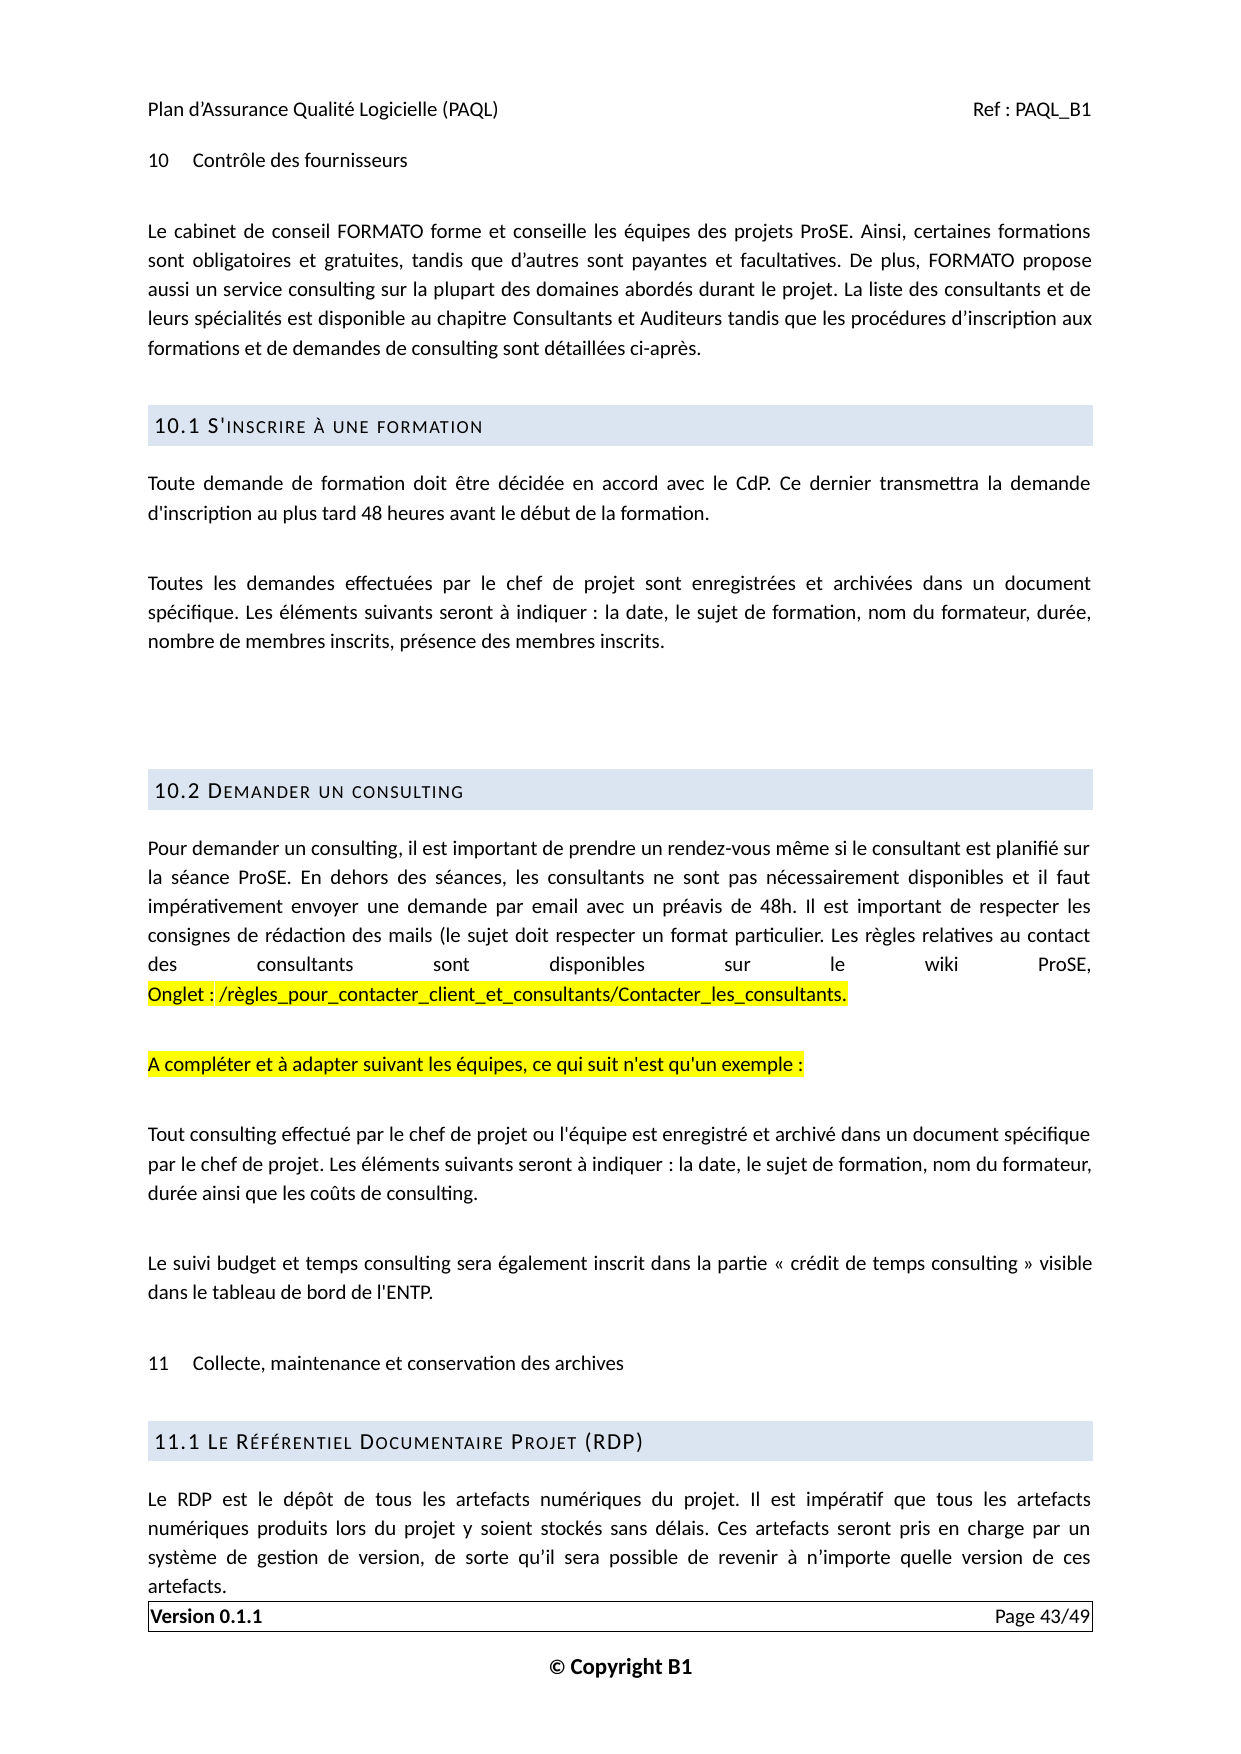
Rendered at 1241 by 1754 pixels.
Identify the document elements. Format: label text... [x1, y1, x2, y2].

text Le cabinet de conseil FORMATO forme et conseille les équipes des projets ProSE. Ainsi, certaines formations sont obligatoires et gratuites, tandis que d’autres sont payantes et facultatives. De plus, FORMATO propose aussi un service consulting sur la plupart des domaines abordés durant le projet. La liste des consultants et de leurs spécialités est disponible au chapitre Consultants et Auditeurs tandis que les procédures d’inscription aux formations et de demandes de consulting sont détaillées ci-après. [148, 218, 1093, 360]
text A compléter et à adapter suivant les équipes, ce qui suit n'est qu'un exemple : [148, 1051, 1093, 1077]
text Toutes les demandes effectuées par le chef de projet sont enregistrées et archivées dans un document spécifique. Les éléments suivants seront à indiquer : la date, le sujet de formation, nom du formateur, durée, nombre de membres inscrits, présence des membres inscrits. [148, 570, 1093, 654]
list Le Référentiel Documentaire Projet (RDP) [154, 1427, 1086, 1455]
list Collecte, maintenance et conservation des archives [148, 1350, 1093, 1375]
list S'inscrire à une formation [154, 412, 1086, 439]
list Contrôle des fournisseurs [148, 148, 1093, 173]
list Demander un consulting [154, 776, 1086, 804]
text Toute demande de formation doit être décidée en accord avec le CdP. Ce dernier transmettra la demande d'inscription au plus tard 48 heures avant le début de la formation. [148, 471, 1093, 525]
text Le RDP est le dépôt de tous les artefacts numériques du projet. Il est impératif que tous les artefacts numériques produits lors du projet y soient stockés sans délais. Ces artefacts seront pris en charge par un système de gestion de version, de sorte qu’il sera possible de revenir à n’importe quelle version de ces artefacts. [148, 1486, 1093, 1599]
text Pour demander un consulting, il est important de prendre un rendez-vous même si le consultant est planifié sur la séance ProSE. En dehors des séances, les consultants ne sont pas nécessairement disponibles et il faut impérativement envoyer une demande par email avec un préavis de 48h. Il est important de respecter les consignes de rédaction des mails (le sujet doit respecter un format particulier. Les règles relatives au contact des consultants sont disponibles sur le wiki ProSE, Onglet : /règles_pour_contacter_client_et_consultants/Contacter_les_consultants. [148, 835, 1093, 1006]
text Tout consulting effectué par le chef de projet ou l'équipe est enregistré et archivé dans un document spécifique par le chef de projet. Les éléments suivants seront à indiquer : la date, le sujet de formation, nom du formateur, durée ainsi que les coûts de consulting. [148, 1122, 1093, 1205]
text Le suivi budget et temps consulting sera également inscrit dans la partie « crédit de temps consulting » visible dans le tableau de bord de l'ENTP. [148, 1250, 1093, 1305]
